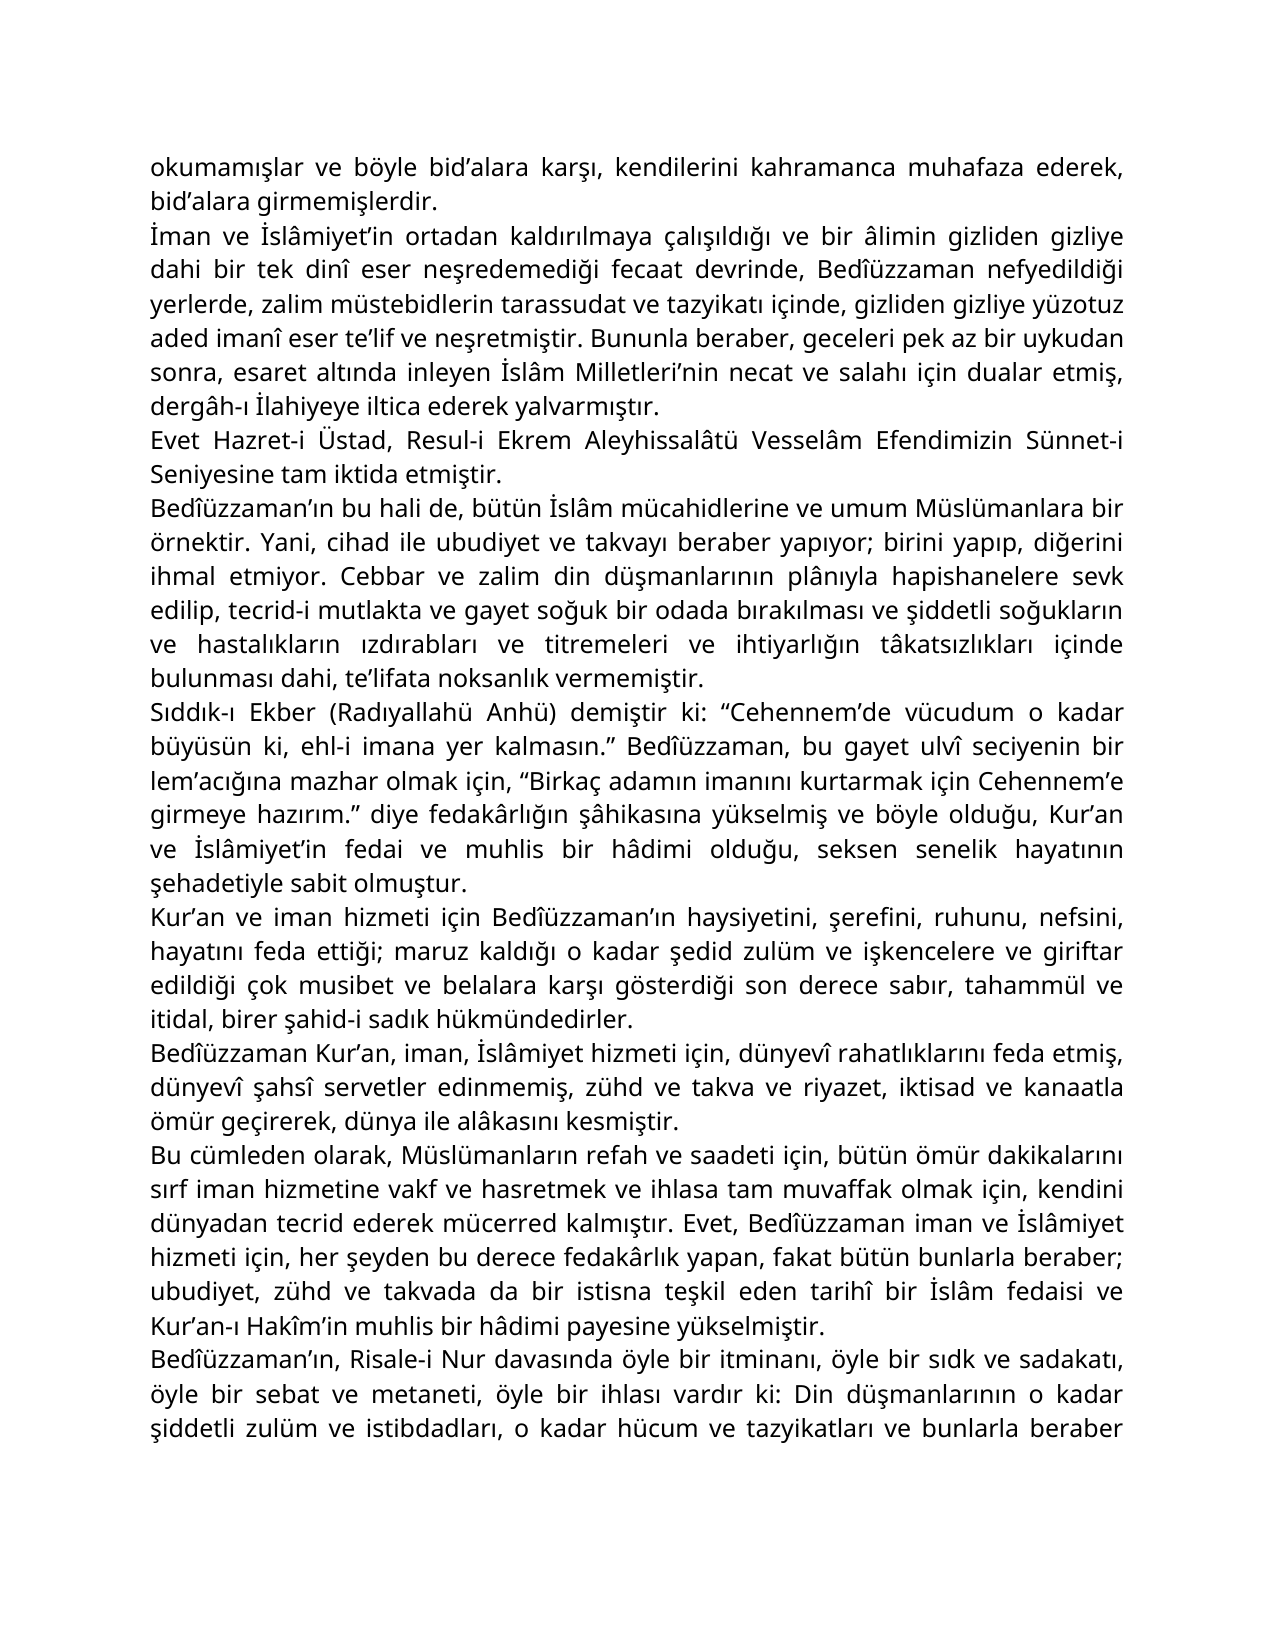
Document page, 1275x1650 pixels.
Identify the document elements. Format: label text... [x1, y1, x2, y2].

text Bedîüzzaman Kur’an, iman, İslâmiyet hizmeti için, dünyevî rahatlıklarını feda etmiş, dünyevî şahsî servetler edinmemiş, zühd ve takva ve riyazet, iktisad ve kanaatla ömür geçirerek, dünya ile alâkasını kesmiştir. [150, 1036, 1125, 1138]
text Bedîüzzaman’ın, Risale-i Nur davasında öyle bir itminanı, öyle bir sıdk ve sadakatı, öyle bir sebat ve metaneti, öyle bir ihlası vardır ki: Din düşmanlarının o kadar şiddetli zulüm ve istibdadları, o kadar hücum ve tazyikatları ve bunlarla beraber [150, 1342, 1125, 1444]
text İman ve İslâmiyet’in ortadan kaldırılmaya çalışıldığı ve bir âlimin gizliden gizliye dahi bir tek dinî eser neşredemediği fecaat devrinde, Bedîüzzaman nefyedildiği yerlerde, zalim müstebidlerin tarassudat ve tazyikatı içinde, gizliden gizliye yüzotuz aded imanî eser te’lif ve neşretmiştir. Bununla beraber, geceleri pek az bir uykudan sonra, esaret altında inleyen İslâm Milletleri’nin necat ve salahı için dualar etmiş, dergâh-ı İlahiyeye iltica ederek yalvarmıştır. [150, 218, 1125, 422]
text Bedîüzzaman’ın bu hali de, bütün İslâm mücahidlerine ve umum Müslümanlara bir örnektir. Yani, cihad ile ubudiyet ve takvayı beraber yapıyor; birini yapıp, diğerini ihmal etmiyor. Cebbar ve zalim din düşmanlarının plânıyla hapishanelere sevk edilip, tecrid-i mutlakta ve gayet soğuk bir odada bırakılması ve şiddetli soğukların ve hastalıkların ızdırabları ve titremeleri ve ihtiyarlığın tâkatsızlıkları içinde bulunması dahi, te’lifata noksanlık vermemiştir. [150, 491, 1125, 695]
text okumamışlar ve böyle bid’alara karşı, kendilerini kahramanca muhafaza ederek, bid’alara girmemişlerdir. [150, 150, 1125, 218]
text Sıddık-ı Ekber (Radıyallahü Anhü) demiştir ki: “Cehennem’de vücudum o kadar büyüsün ki, ehl-i imana yer kalmasın.” Bedîüzzaman, bu gayet ulvî seciyenin bir lem’acığına mazhar olmak için, “Birkaç adamın imanını kurtarmak için Cehennem’e girmeye hazırım.” diye fedakârlığın şâhikasına yükselmiş ve böyle olduğu, Kur’an ve İslâmiyet’in fedai ve muhlis bir hâdimi olduğu, seksen senelik hayatının şehadetiyle sabit olmuştur. [150, 695, 1125, 899]
text Kur’an ve iman hizmeti için Bedîüzzaman’ın haysiyetini, şerefini, ruhunu, nefsini, hayatını feda ettiği; maruz kaldığı o kadar şedid zulüm ve işkencelere ve giriftar edildiği çok musibet ve belalara karşı gösterdiği son derece sabır, tahammül ve itidal, birer şahid-i sadık hükmündedirler. [150, 899, 1125, 1036]
text Evet Hazret-i Üstad, Resul-i Ekrem Aleyhissalâtü Vesselâm Efendimizin Sünnet-i Seniyesine tam iktida etmiştir. [150, 422, 1125, 491]
text Bu cümleden olarak, Müslümanların refah ve saadeti için, bütün ömür dakikalarını sırf iman hizmetine vakf ve hasretmek ve ihlasa tam muvaffak olmak için, kendini dünyadan tecrid ederek mücerred kalmıştır. Evet, Bedîüzzaman iman ve İslâmiyet hizmeti için, her şeyden bu derece fedakârlık yapan, fakat bütün bunlarla beraber; ubudiyet, zühd ve takvada da bir istisna teşkil eden tarihî bir İslâm fedaisi ve Kur’an-ı Hakîm’in muhlis bir hâdimi payesine yükselmiştir. [150, 1138, 1125, 1342]
